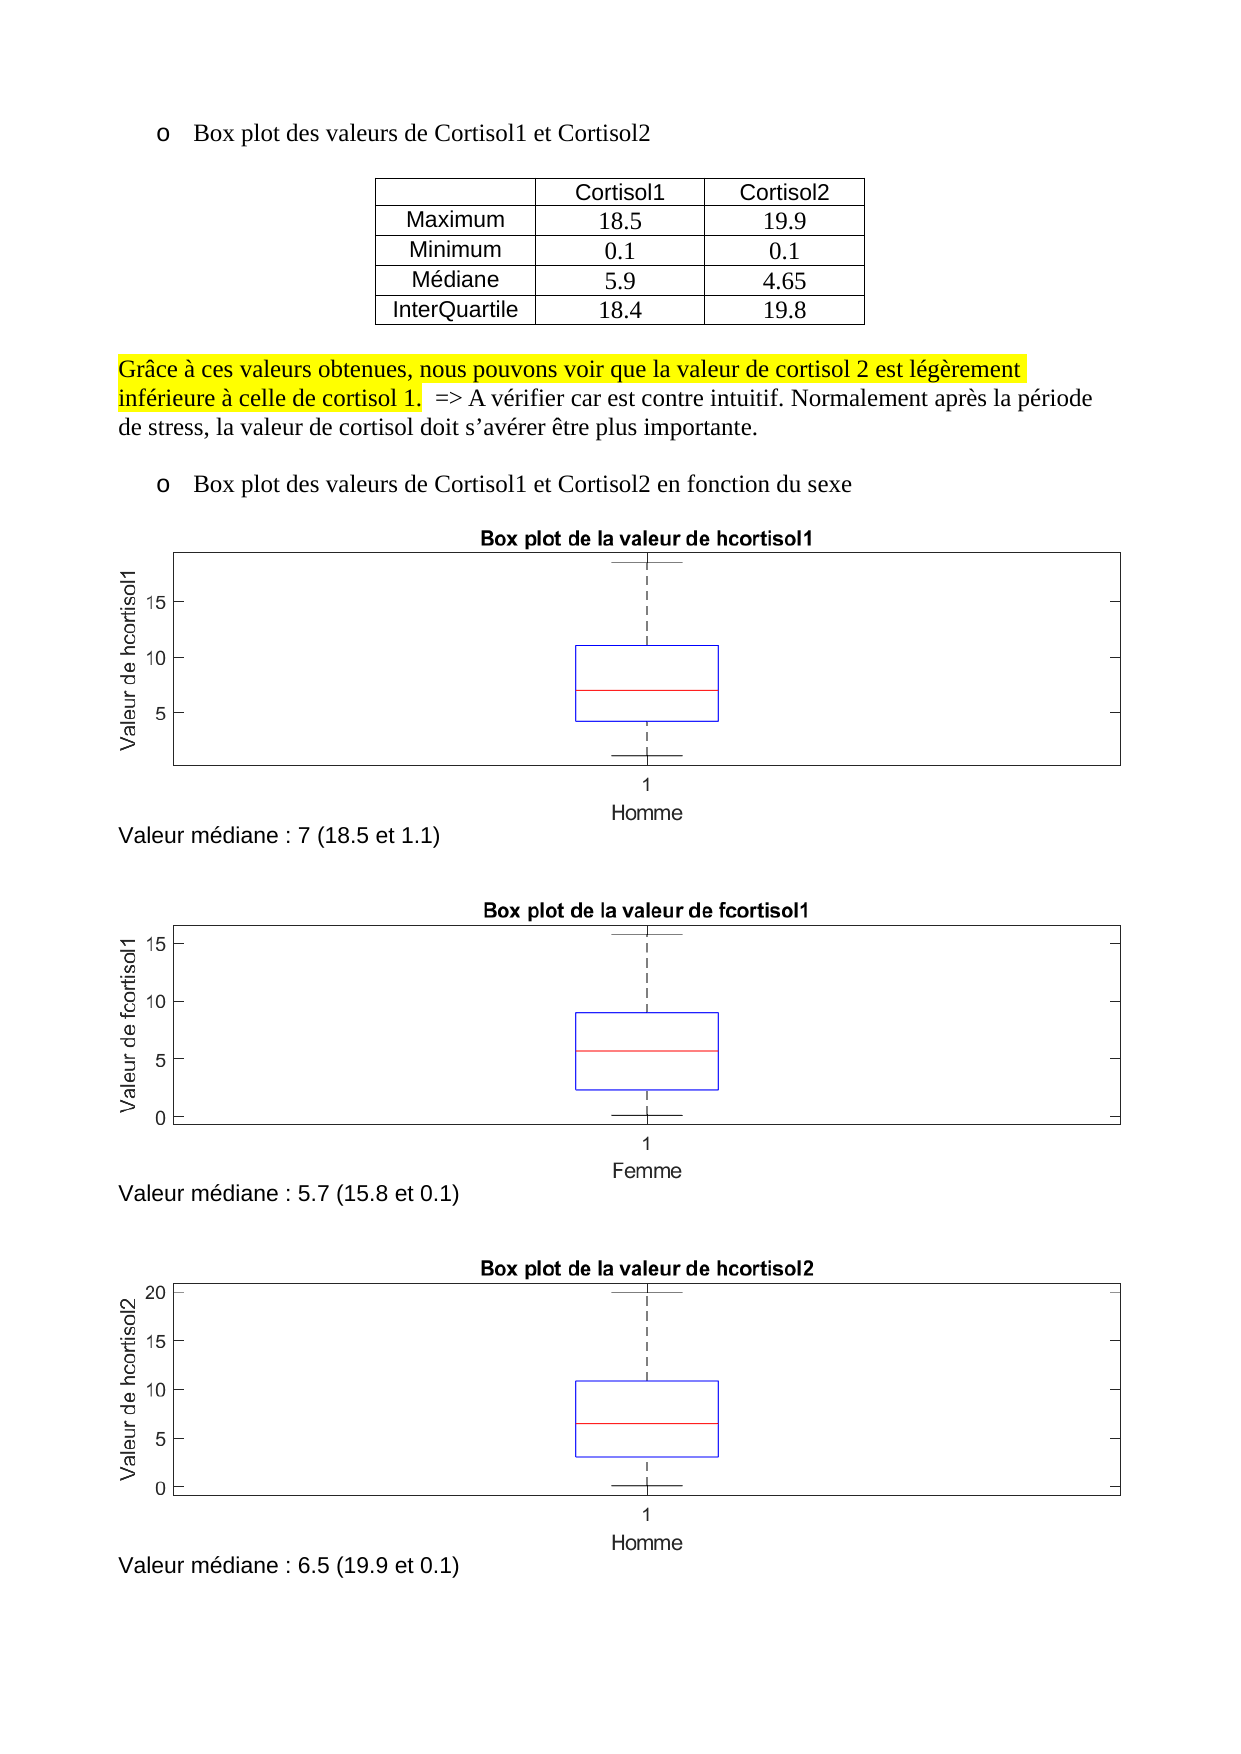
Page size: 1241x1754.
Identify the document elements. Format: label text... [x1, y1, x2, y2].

table_cell 19.8 [705, 296, 864, 324]
text Grâce à ces valeurs obtenues, nous pouvons voir que la valeur de cortisol 2 est légèrement inférieure à celle de cortisol 1. => A vérifier car est contre intuitif. Normalement après la période de stress, la valeur de cortisol doit s’avérer être plus importante. [118, 354, 1122, 440]
text Valeur médiane : 7 (18.5 et 1.1) [118, 822, 1122, 848]
table_cell 18.4 [536, 296, 704, 324]
table_cell InterQuartile [376, 296, 535, 324]
table_cell Maximum [376, 206, 535, 235]
table_cell Médiane [376, 266, 535, 294]
text Valeur médiane : 5.7 (15.8 et 0.1) [118, 1180, 1122, 1206]
table_cell 4.65 [705, 266, 864, 294]
table_cell 5.9 [536, 266, 704, 294]
table_header [376, 179, 535, 205]
table_cell 18.5 [536, 206, 704, 235]
table_cell Minimum [376, 236, 535, 265]
text Valeur médiane : 6.5 (19.9 et 0.1) [118, 1552, 1122, 1578]
table_cell 0.1 [705, 236, 864, 265]
table_cell 19.9 [705, 206, 864, 235]
list Box plot des valeurs de Cortisol1 et Cortisol2 en fonction du sexe [156, 469, 1122, 500]
table_header Cortisol1 [536, 179, 704, 205]
table_header Cortisol2 [705, 179, 864, 205]
table_cell 0.1 [536, 236, 704, 265]
list Box plot des valeurs de Cortisol1 et Cortisol2 [156, 118, 1122, 149]
